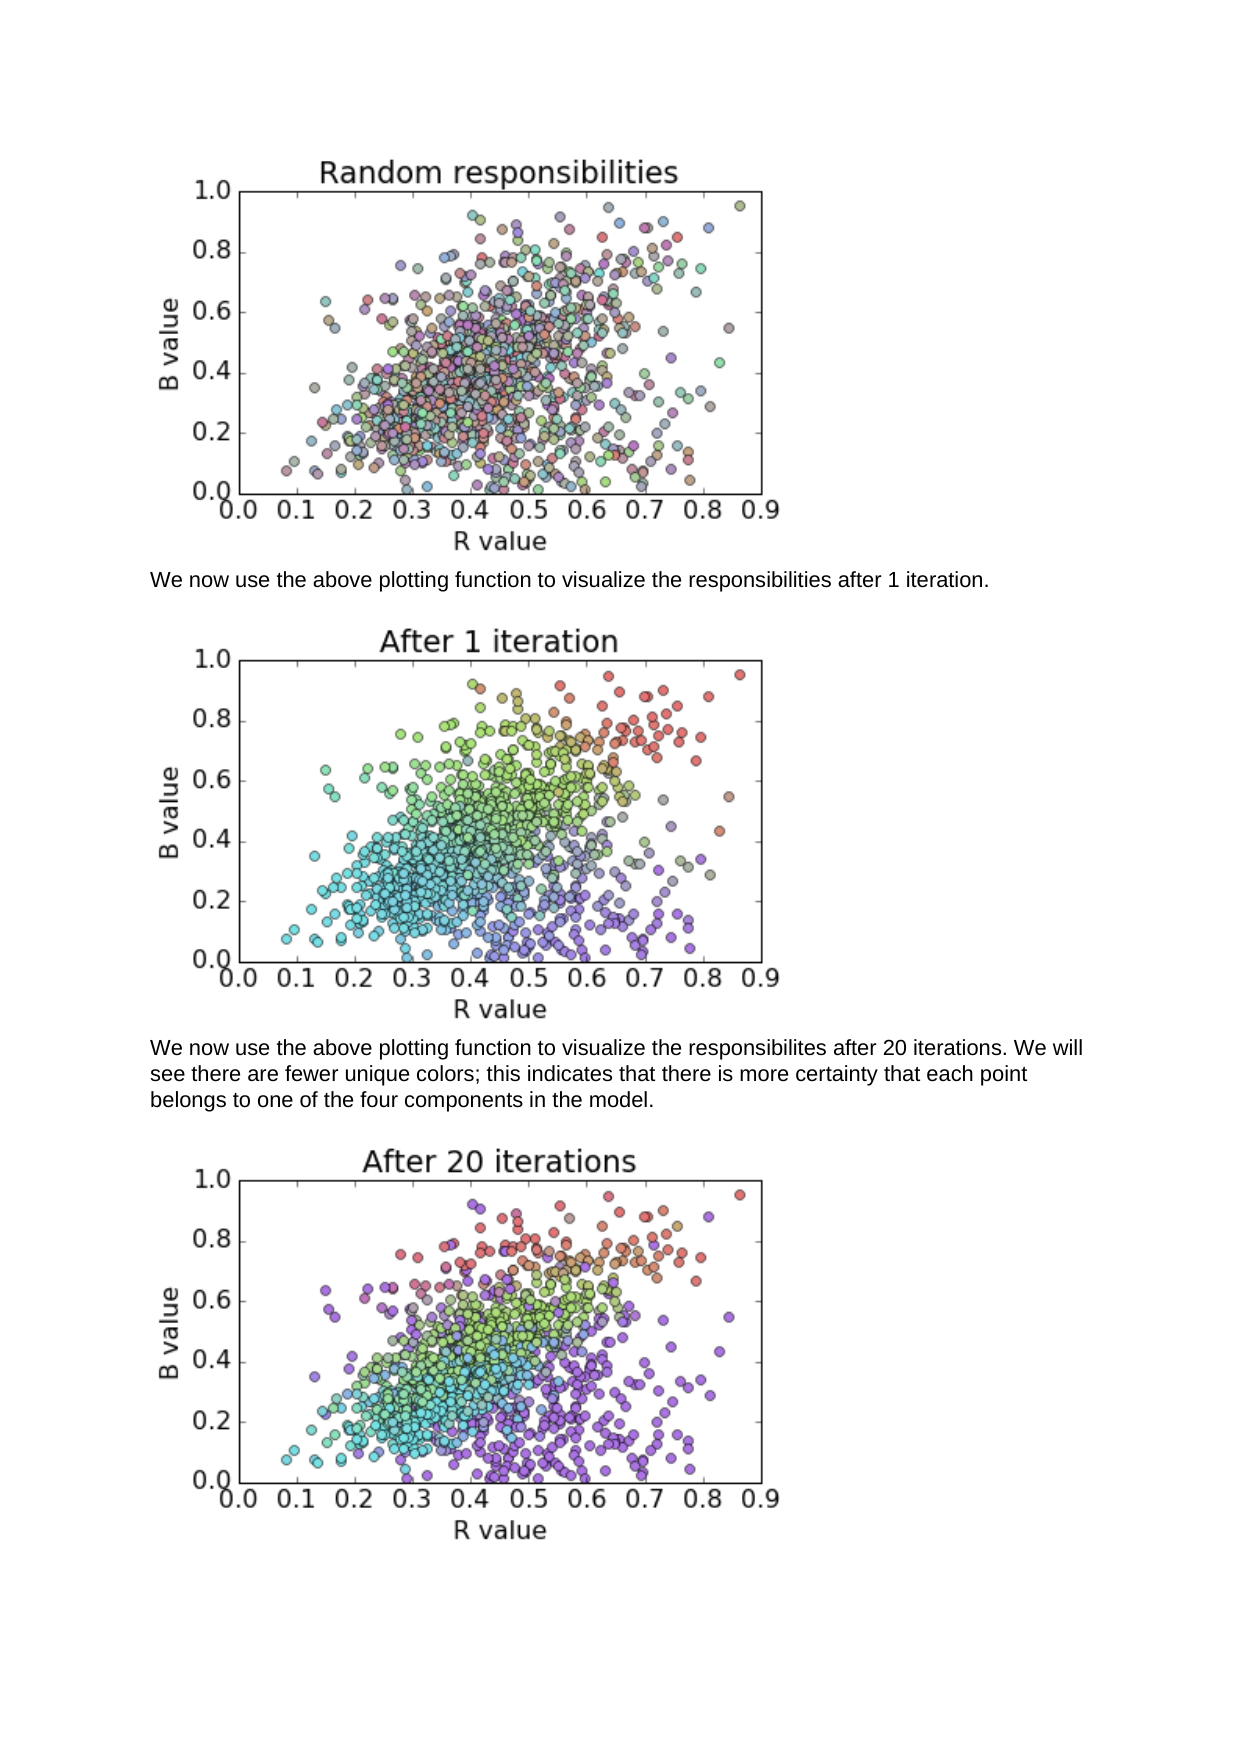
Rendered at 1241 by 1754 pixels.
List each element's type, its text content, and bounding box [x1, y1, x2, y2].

text We now use the above plotting function to visualize the responsibilites after 20 iterations. We will see there are fewer unique colors; this indicates that there is more certainty that each point belongs to one of the four components in the model. [150, 1035, 1090, 1112]
text We now use the above plotting function to visualize the responsibilities after 1 iteration. [150, 566, 1090, 592]
